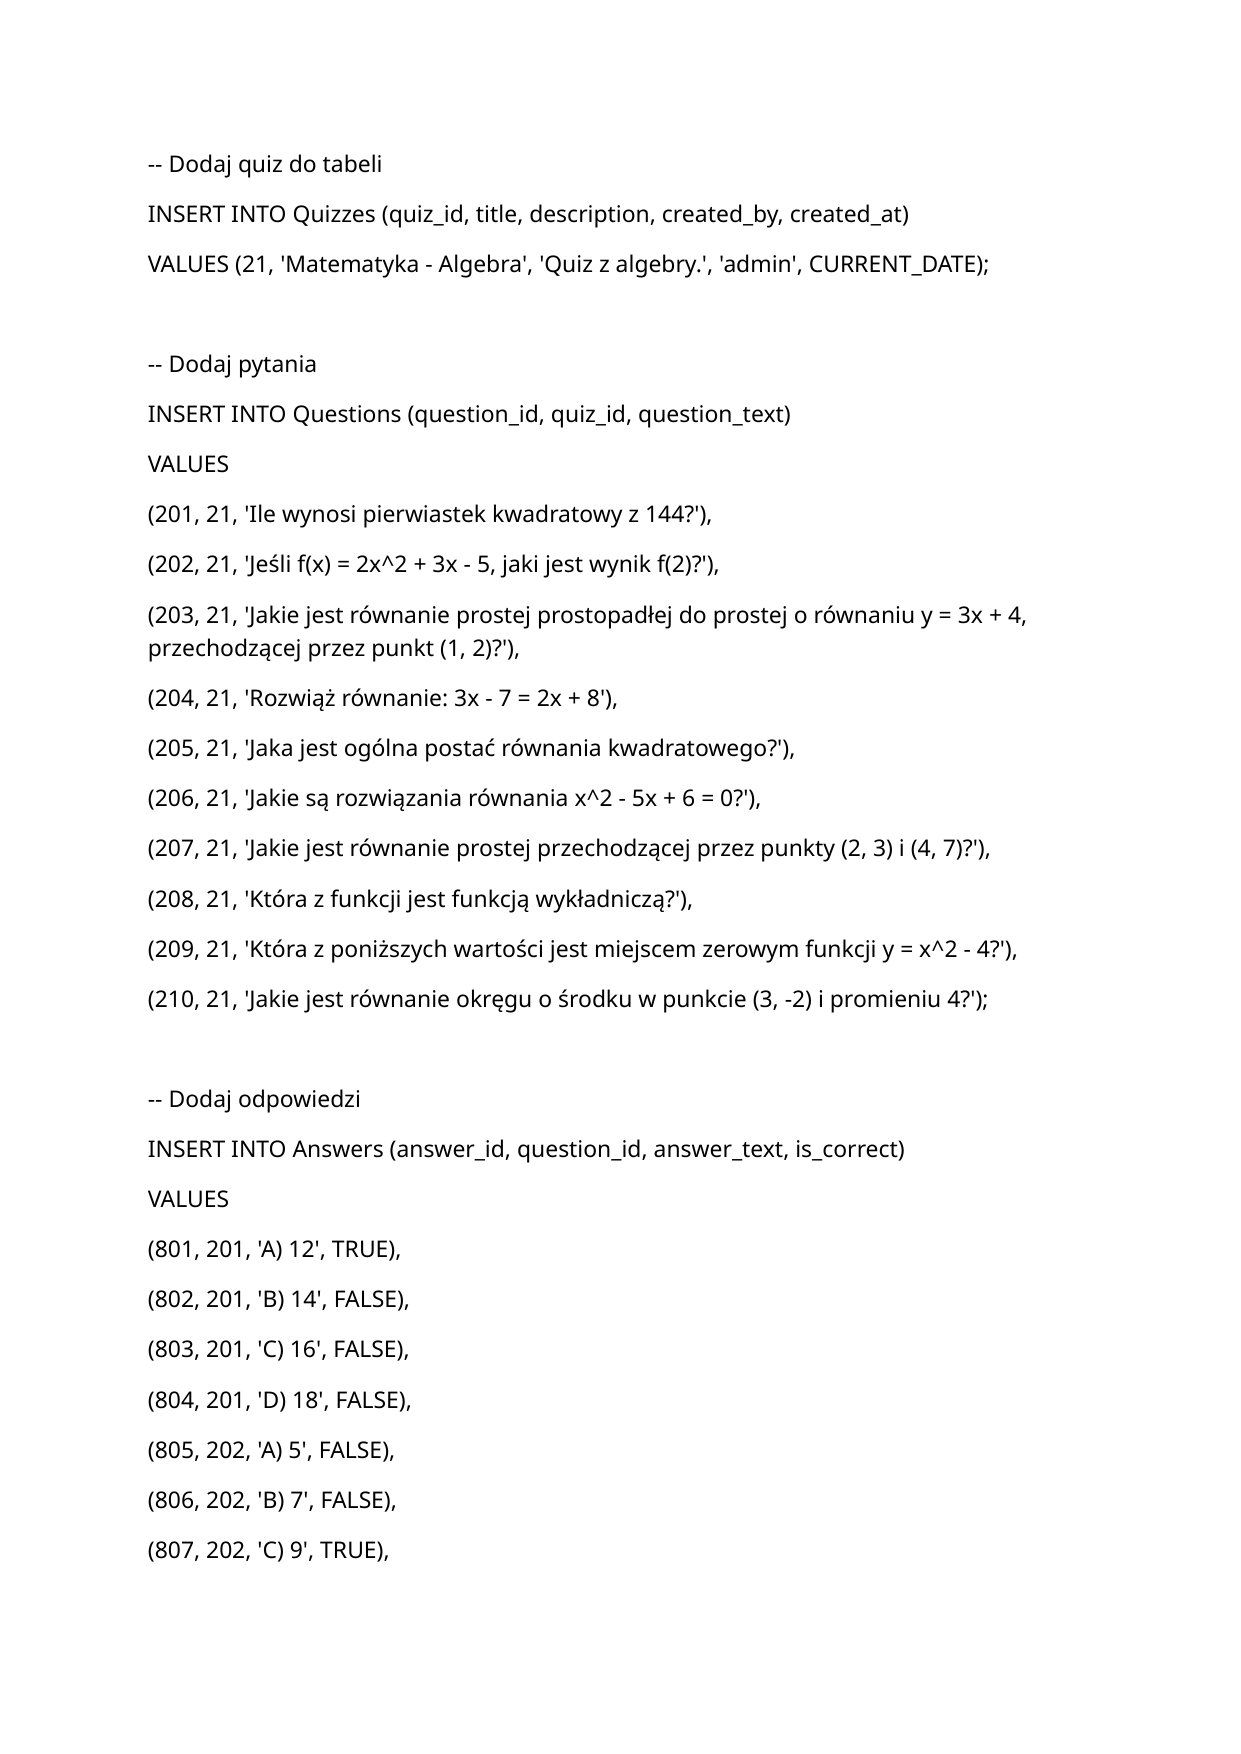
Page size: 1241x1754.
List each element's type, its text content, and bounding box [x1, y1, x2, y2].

text (204, 21, 'Rozwiąż równanie: 3x - 7 = 2x + 8'), [148, 682, 1093, 713]
text (202, 21, 'Jeśli f(x) = 2x^2 + 3x - 5, jaki jest wynik f(2)?'), [148, 548, 1093, 580]
text (206, 21, 'Jakie są rozwiązania równania x^2 - 5x + 6 = 0?'), [148, 782, 1093, 813]
text (203, 21, 'Jakie jest równanie prostej prostopadłej do prostej o równaniu y = 3x + 4, przechodzącej przez punkt (1, 2)?'), [148, 598, 1093, 663]
text VALUES [148, 448, 1093, 479]
text INSERT INTO Questions (question_id, quiz_id, question_text) [148, 398, 1093, 429]
text (201, 21, 'Ile wynosi pierwiastek kwadratowy z 144?'), [148, 498, 1093, 529]
text VALUES (21, 'Matematyka - Algebra', 'Quiz z algebry.', 'admin', CURRENT_DATE); [148, 248, 1093, 279]
text (803, 201, 'C) 16', FALSE), [148, 1333, 1093, 1365]
text (205, 21, 'Jaka jest ogólna postać równania kwadratowego?'), [148, 732, 1093, 763]
text (209, 21, 'Która z poniższych wartości jest miejscem zerowym funkcji y = x^2 - 4?'), [148, 933, 1093, 964]
text (806, 202, 'B) 7', FALSE), [148, 1484, 1093, 1515]
text (207, 21, 'Jakie jest równanie prostej przechodzącej przez punkty (2, 3) i (4, 7)?'), [148, 832, 1093, 864]
text -- Dodaj quiz do tabeli [148, 148, 1093, 179]
text (805, 202, 'A) 5', FALSE), [148, 1434, 1093, 1465]
text (807, 202, 'C) 9', TRUE), [148, 1534, 1093, 1565]
text INSERT INTO Answers (answer_id, question_id, answer_text, is_correct) [148, 1133, 1093, 1164]
text INSERT INTO Quizzes (quiz_id, title, description, created_by, created_at) [148, 198, 1093, 229]
text (801, 201, 'A) 12', TRUE), [148, 1233, 1093, 1264]
text (208, 21, 'Która z funkcji jest funkcją wykładniczą?'), [148, 882, 1093, 914]
text VALUES [148, 1183, 1093, 1214]
text (210, 21, 'Jakie jest równanie okręgu o środku w punkcie (3, -2) i promieniu 4?'); [148, 983, 1093, 1014]
text (804, 201, 'D) 18', FALSE), [148, 1383, 1093, 1415]
text -- Dodaj pytania [148, 348, 1093, 379]
text (802, 201, 'B) 14', FALSE), [148, 1283, 1093, 1314]
text -- Dodaj odpowiedzi [148, 1083, 1093, 1114]
